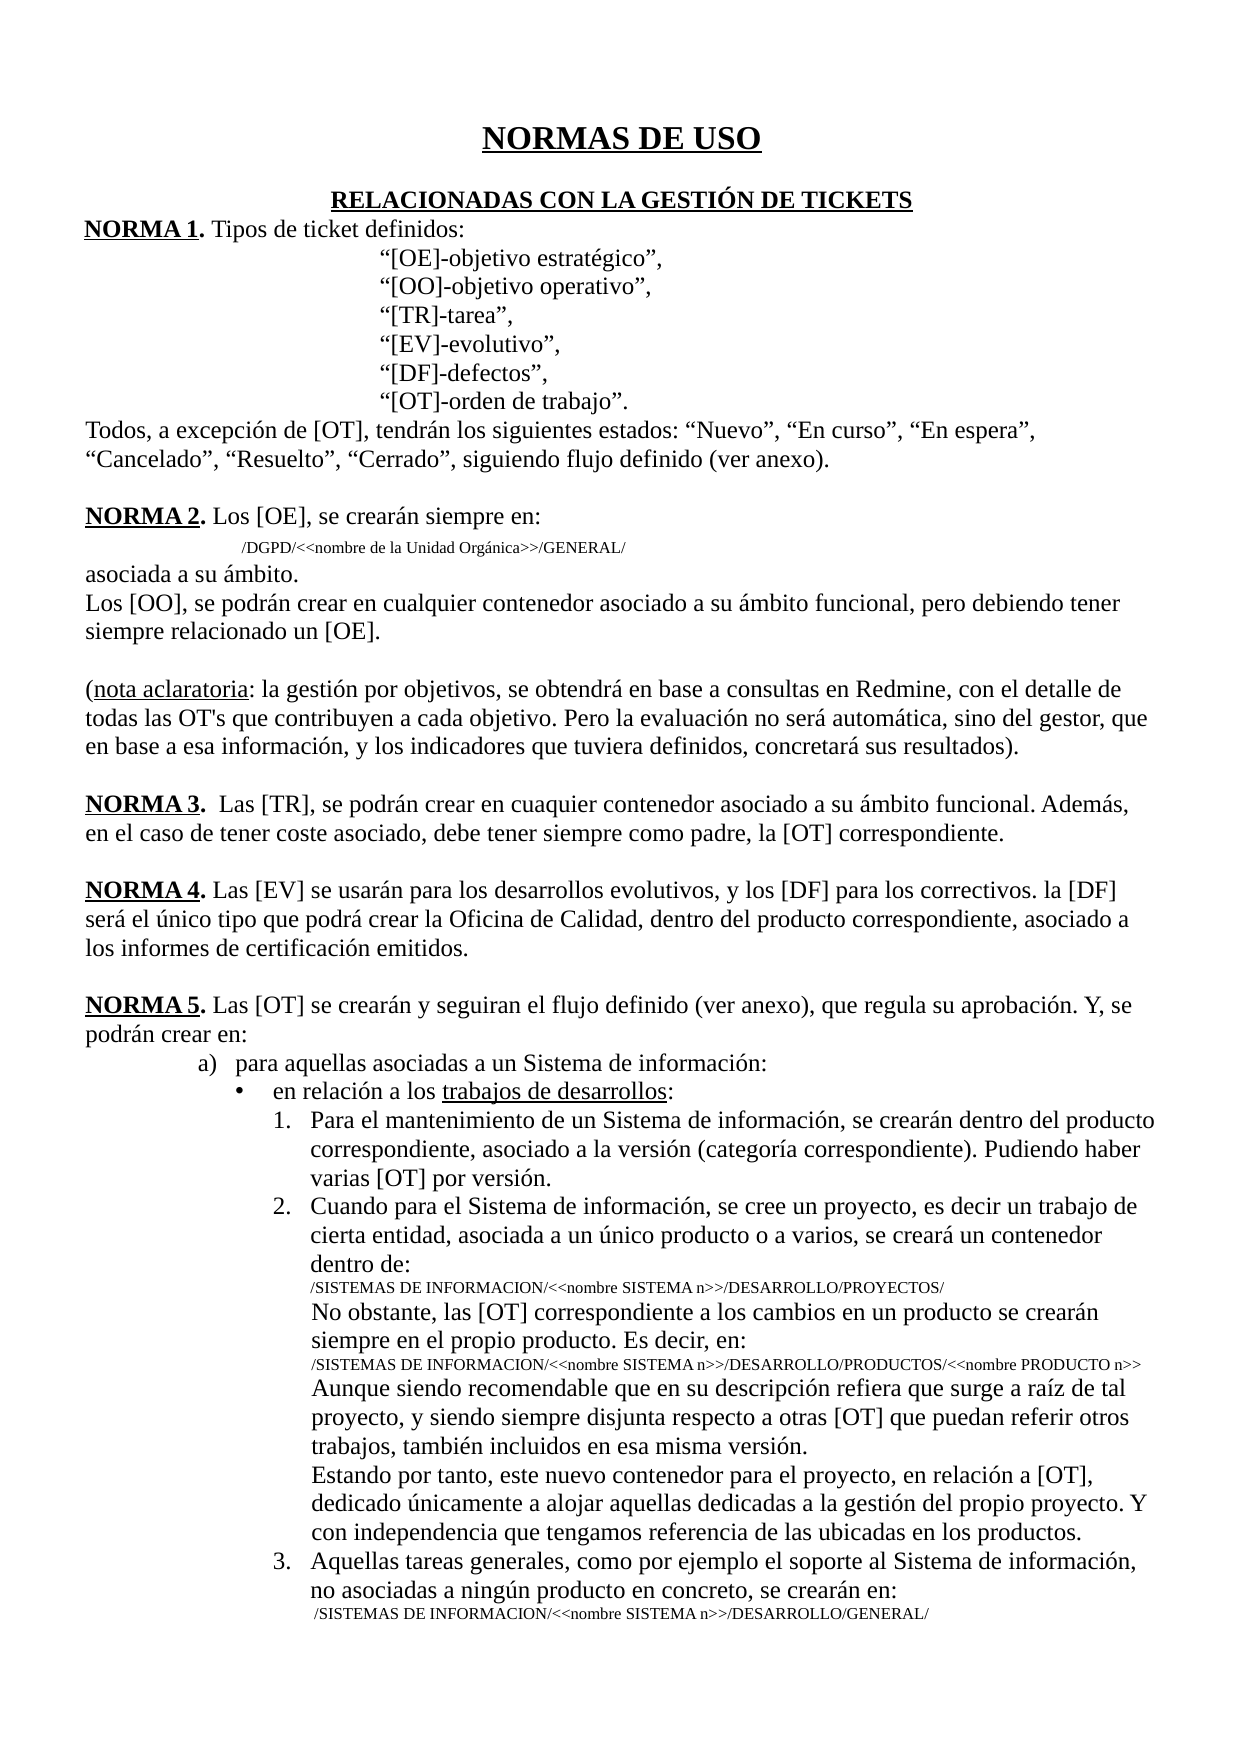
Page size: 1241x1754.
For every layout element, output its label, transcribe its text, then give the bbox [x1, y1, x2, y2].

text RELACIONADAS CON LA GESTIÓN DE TICKETS [85, 185, 1158, 214]
text No obstante, las [OT] correspondiente a los cambios en un producto se crearán siempre en el propio producto. Es decir, en: [311, 1297, 1158, 1354]
list /DGPD/<<nombre de la Unidad Orgánica>>/GENERAL/ [198, 530, 1158, 559]
text NORMA 4. Las [EV] se usarán para los desarrollos evolutivos, y los [DF] para los correctivos. la [DF] será el único tipo que podrá crear la Oficina de Calidad, dentro del producto correspondiente, asociado a los informes de certificación emitidos. [85, 875, 1158, 961]
list “[DF]-defectos”, [342, 358, 1158, 386]
list NORMA 1. Tipos de ticket definidos: [84, 214, 1158, 243]
text NORMA 3. Las [TR], se podrán crear en cuaquier contenedor asociado a su ámbito funcional. Además, en el caso de tener coste asociado, debe tener siempre como padre, la [OT] correspondiente. [85, 789, 1158, 846]
list “[EV]-evolutivo”, [342, 329, 1158, 358]
list Aquellas tareas generales, como por ejemplo el soporte al Sistema de información, no asociadas a ningún producto en concreto, se crearán en: [273, 1546, 1158, 1603]
list “[OE]-objetivo estratégico”, [342, 243, 1158, 271]
text asociada a su ámbito. [85, 559, 1158, 588]
list “[OO]-objetivo operativo”, [342, 271, 1158, 300]
text (nota aclaratoria: la gestión por objetivos, se obtendrá en base a consultas en Redmine, con el detalle de todas las OT's que contribuyen a cada objetivo. Pero la evaluación no será automática, sino del gestor, que en base a esa información, y los indicadores que tuviera definidos, concretará sus resultados). [85, 674, 1158, 760]
list /SISTEMAS DE INFORMACION/<<nombre SISTEMA n>>/DESARROLLO/PRODUCTOS/<<nombre PRODUCTO n>> [311, 1354, 1158, 1373]
list /SISTEMAS DE INFORMACION/<<nombre SISTEMA n>>/DESARROLLO/GENERAL/ [276, 1603, 1158, 1623]
text Todos, a excepción de [OT], tendrán los siguientes estados: “Nuevo”, “En curso”, “En espera”, “Cancelado”, “Resuelto”, “Cerrado”, siguiendo flujo definido (ver anexo). [85, 415, 1158, 473]
text Estando por tanto, este nuevo contenedor para el proyecto, en relación a [OT], dedicado únicamente a alojar aquellas dedicadas a la gestión del propio proyecto. Y con independencia que tengamos referencia de las ubicadas en los productos. [311, 1460, 1158, 1546]
list /SISTEMAS DE INFORMACION/<<nombre SISTEMA n>>/DESARROLLO/PROYECTOS/ [273, 1278, 1158, 1297]
list Cuando para el Sistema de información, se cree un proyecto, es decir un trabajo de cierta entidad, asociada a un único producto o a varios, se creará un contenedor dentro de: [273, 1191, 1158, 1278]
text Aunque siendo recomendable que en su descripción refiera que surge a raíz de tal proyecto, y siendo siempre disjunta respecto a otras [OT] que puedan referir otros trabajos, también incluidos en esa misma versión. [311, 1373, 1158, 1460]
list “[TR]-tarea”, [342, 300, 1158, 329]
list en relación a los trabajos de desarrollos: [235, 1076, 1158, 1105]
text NORMA 5. Las [OT] se crearán y seguiran el flujo definido (ver anexo), que regula su aprobación. Y, se podrán crear en: [85, 990, 1158, 1048]
list para aquellas asociadas a un Sistema de información: [198, 1048, 1158, 1076]
text Los [OO], se podrán crear en cualquier contenedor asociado a su ámbito funcional, pero debiendo tener siempre relacionado un [OE]. [85, 588, 1158, 645]
text NORMAS DE USO [85, 118, 1158, 156]
list Para el mantenimiento de un Sistema de información, se crearán dentro del producto correspondiente, asociado a la versión (categoría correspondiente). Pudiendo haber varias [OT] por versión. [273, 1105, 1158, 1191]
list “[OT]-orden de trabajo”. [342, 386, 1158, 415]
text NORMA 2. Los [OE], se crearán siempre en: [85, 501, 1158, 530]
